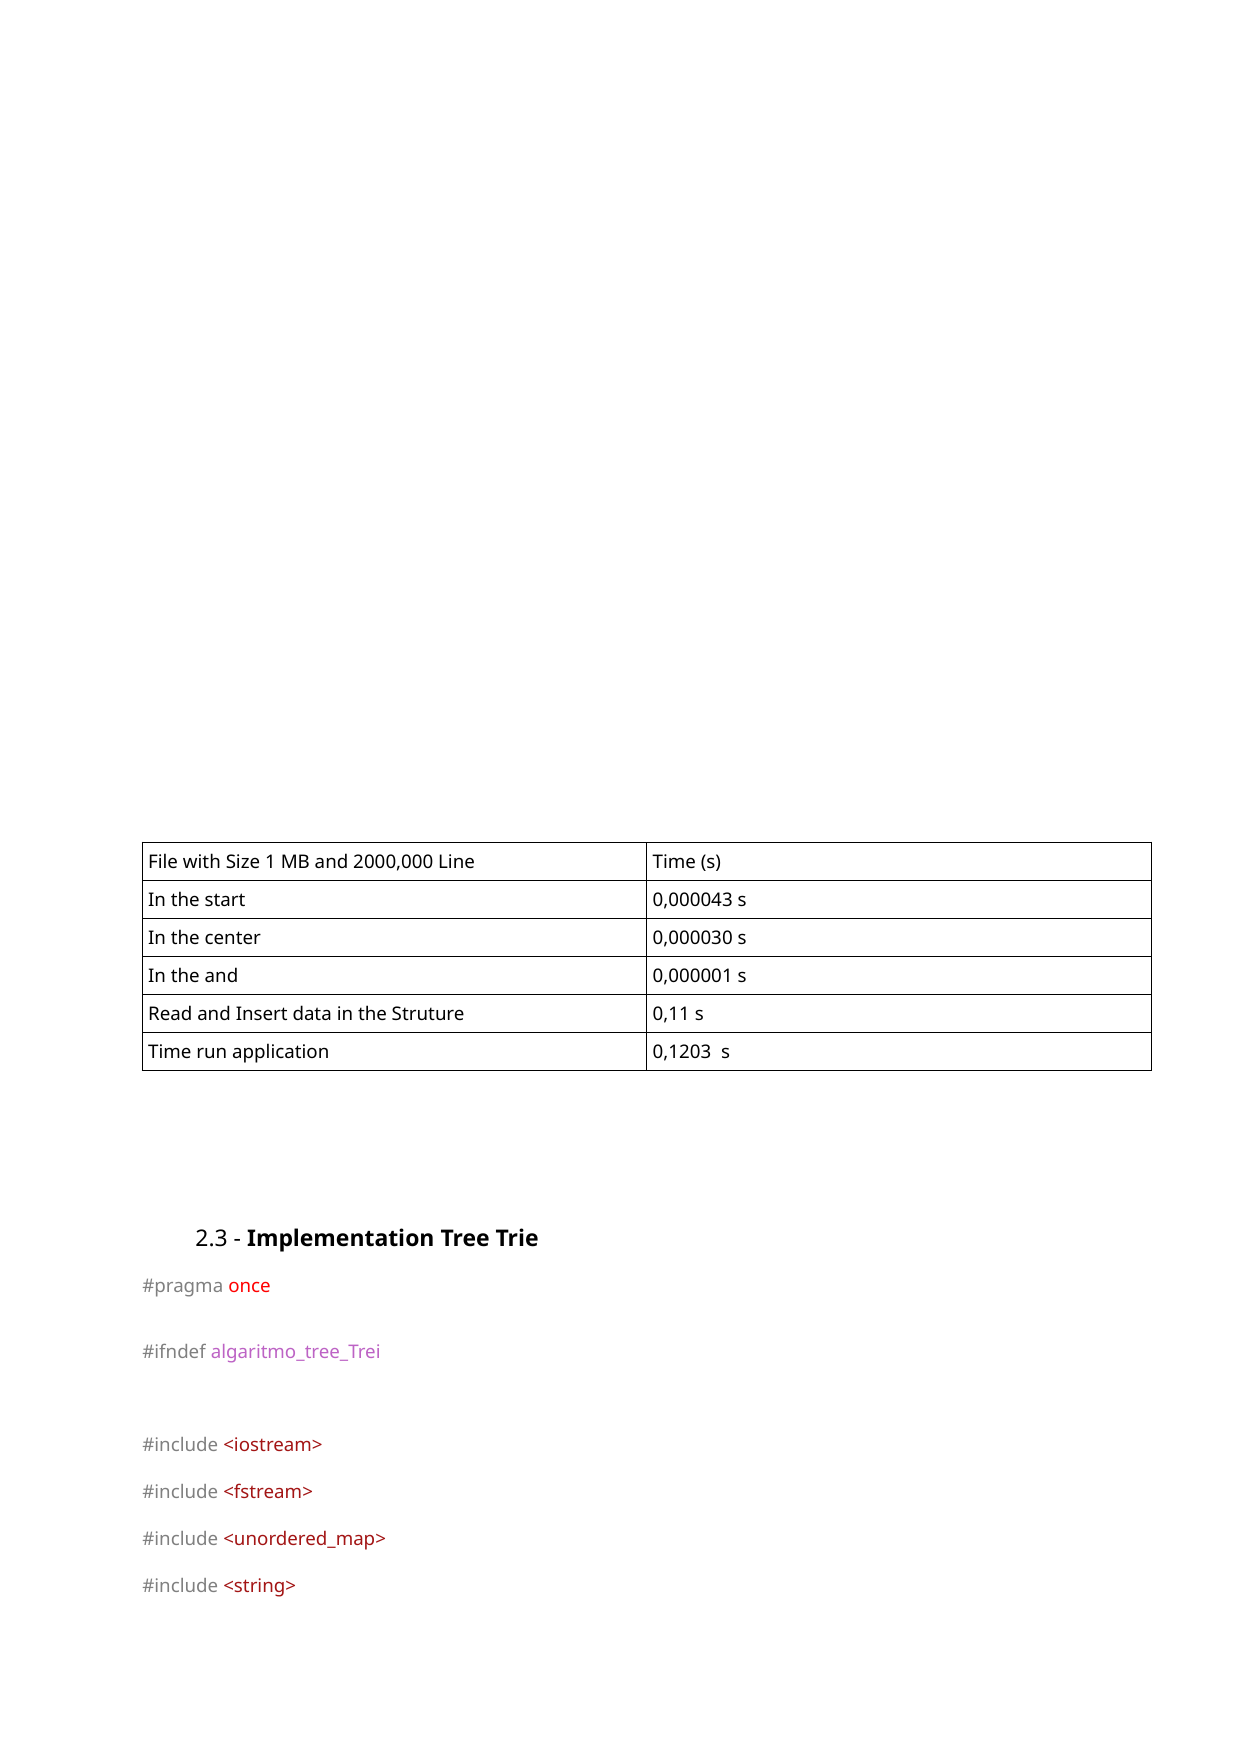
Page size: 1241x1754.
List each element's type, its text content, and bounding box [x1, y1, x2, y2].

table_cell Read and Insert data in the Struture [143, 995, 646, 1032]
table_cell 0,11 s [647, 995, 1151, 1032]
text #ifndef algaritmo_tree_Trei [142, 1317, 1152, 1363]
table_cell In the and [143, 957, 646, 994]
table_cell In the start [143, 881, 646, 918]
text #include <iostream> [142, 1410, 1152, 1457]
table_cell In the center [143, 919, 646, 956]
text #include <unordered_map> [142, 1504, 1152, 1551]
text 2.3 - Implementation Tree Trie [142, 1222, 1152, 1253]
text #pragma once [142, 1273, 1152, 1298]
table_header File with Size 1 MB and 2000,000 Line [143, 843, 646, 879]
table_cell 0,000030 s [647, 919, 1151, 956]
table_cell 0,1203 s [647, 1033, 1151, 1070]
text #include <fstream> [142, 1457, 1152, 1504]
table_cell Time run application [143, 1033, 646, 1070]
table_header Time (s) [647, 843, 1151, 879]
table_cell 0,000043 s [647, 881, 1151, 918]
table_cell 0,000001 s [647, 957, 1151, 994]
text #include <string> [142, 1551, 1152, 1598]
